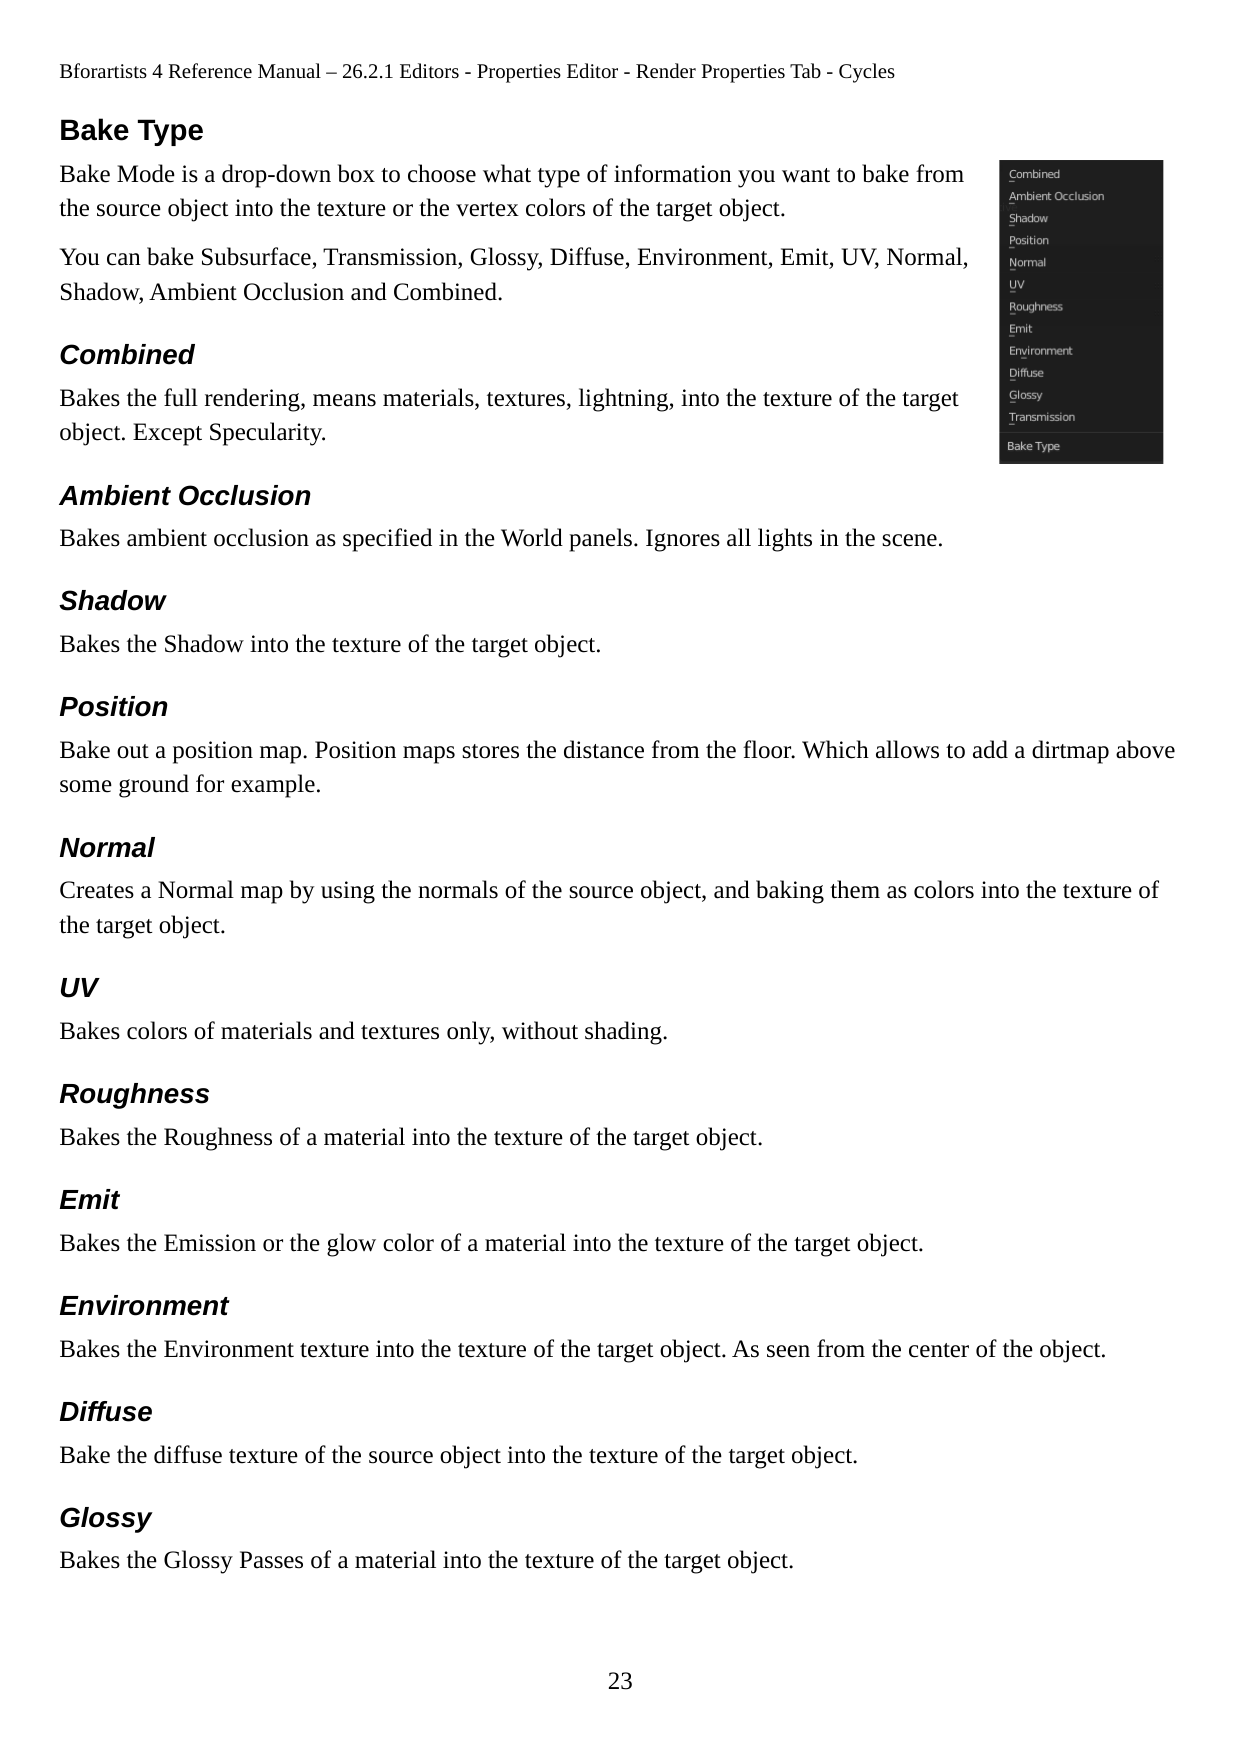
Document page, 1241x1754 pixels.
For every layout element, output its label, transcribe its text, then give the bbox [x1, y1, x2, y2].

subtitle Environment [59, 1289, 1181, 1321]
subtitle Combined [59, 338, 999, 370]
subtitle Roughness [59, 1077, 1181, 1109]
text Bakes the Environment texture into the texture of the target object. As seen from the center of the object. [59, 1334, 1181, 1362]
text Bake out a position map. Position maps stores the distance from the floor. Which allows to add a dirtmap above some ground for example. [59, 735, 1181, 798]
text You can bake Subsurface, Transmission, Glossy, Diffuse, Environment, Emit, UV, Normal, Shadow, Ambient Occlusion and Combined. [59, 242, 999, 306]
subtitle Glossy [59, 1501, 1181, 1533]
subtitle Shadow [59, 585, 1181, 617]
text Bakes ambient occlusion as specified in the World panels. Ignores all lights in the scene. [59, 523, 1181, 552]
text Creates a Normal map by using the normals of the source object, and baking them as colors into the texture of the target object. [59, 876, 1181, 939]
text Bakes colors of materials and textures only, without shading. [59, 1016, 1181, 1045]
subtitle Emit [59, 1183, 1181, 1215]
text Bakes the Emission or the glow color of a material into the texture of the target object. [59, 1228, 1181, 1257]
subtitle Position [59, 691, 1181, 723]
text Bakes the Glossy Passes of a material into the texture of the target object. [59, 1546, 1181, 1574]
subtitle Ambient Occlusion [59, 479, 1181, 511]
text Bakes the full rendering, means materials, textures, lightning, into the texture of the target object. Except Specularity. [59, 383, 999, 446]
subtitle Bake Type [59, 113, 1181, 146]
subtitle Normal [59, 831, 1181, 863]
text Bake the diffuse texture of the source object into the texture of the target object. [59, 1440, 1181, 1468]
subtitle UV [59, 972, 1181, 1003]
picture [999, 160, 1164, 464]
text Bakes the Shadow into the texture of the target object. [59, 629, 1181, 658]
text Bake Mode is a drop-down box to choose what type of information you want to bake from the source object into the texture or the vertex colors of the target object. [59, 159, 1181, 222]
text Bakes the Roughness of a material into the texture of the target object. [59, 1122, 1181, 1151]
subtitle Diffuse [59, 1395, 1181, 1427]
subtitle [1164, 338, 1181, 370]
